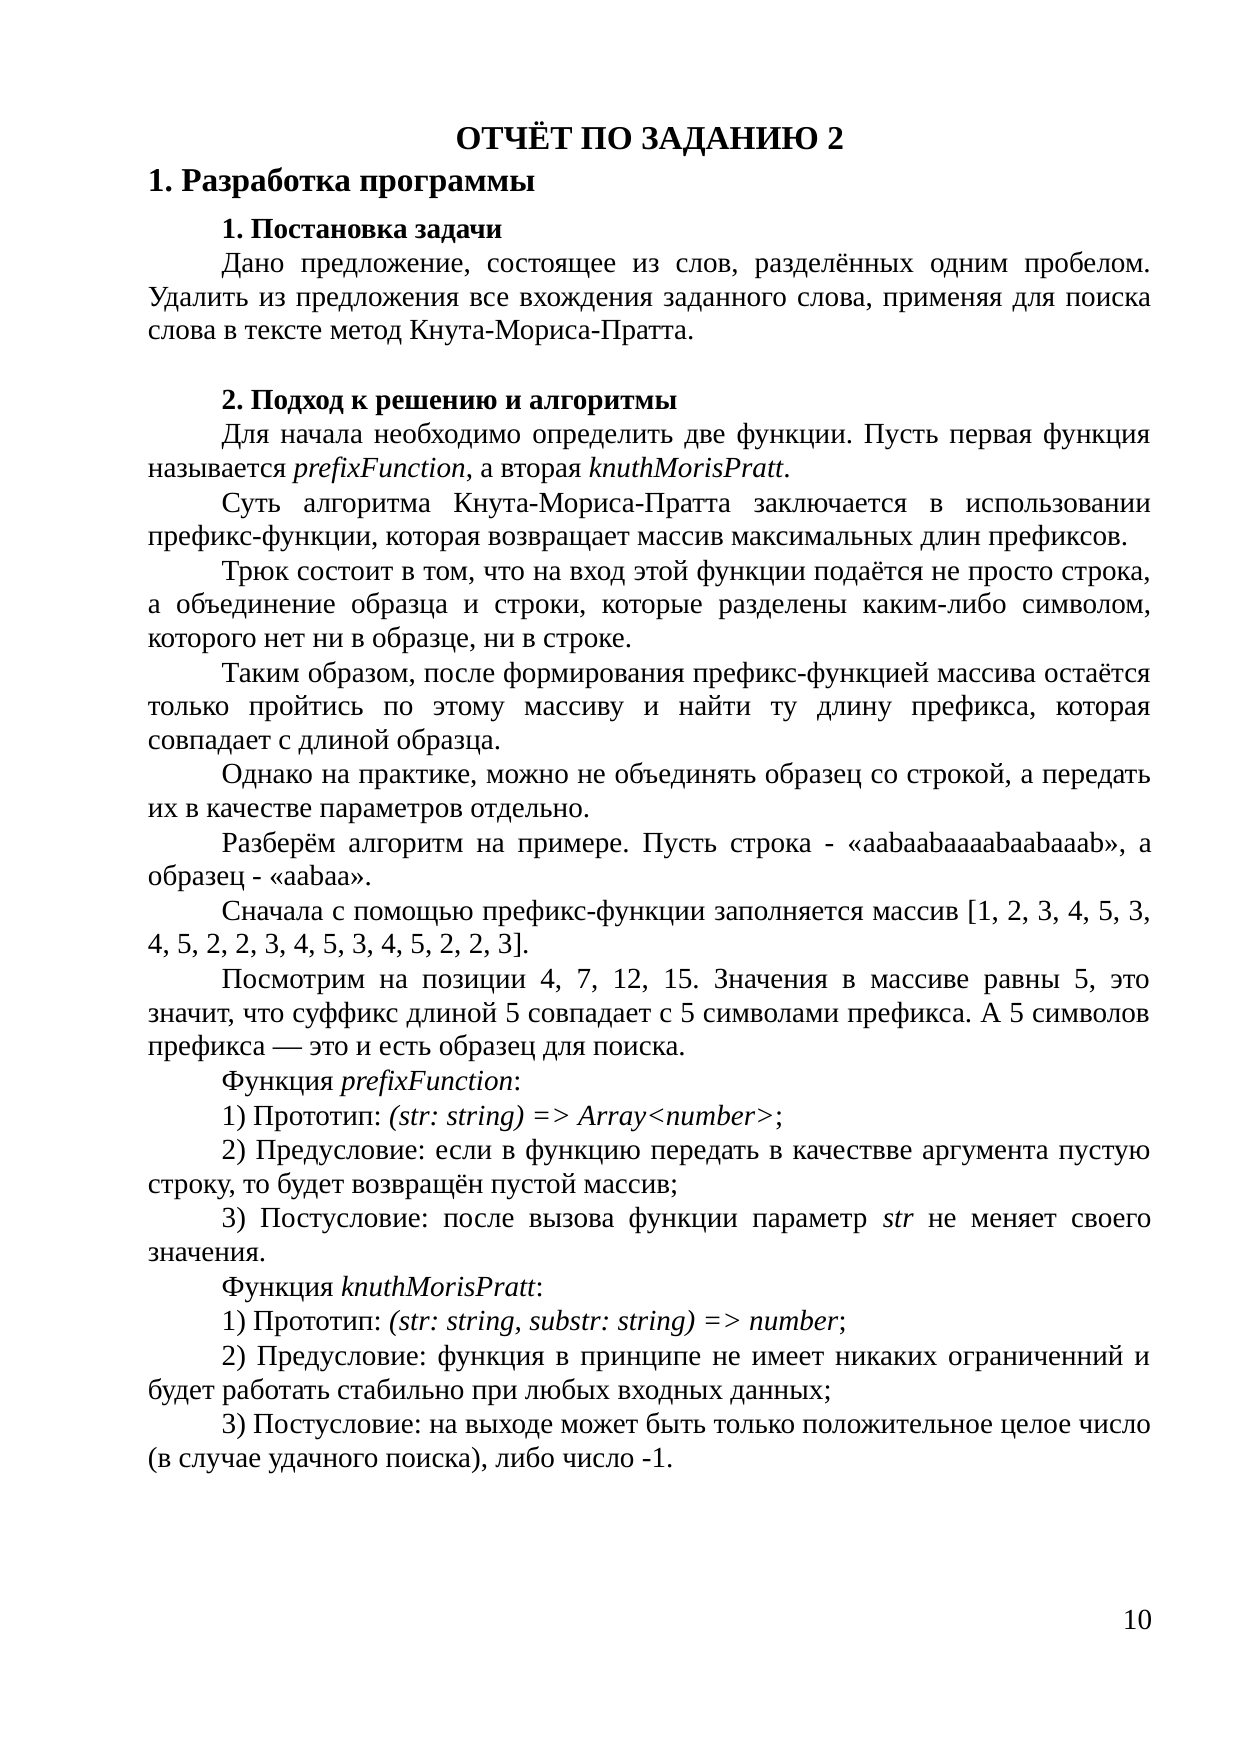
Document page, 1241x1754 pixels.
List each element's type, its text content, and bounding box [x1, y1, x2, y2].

text Трюк состоит в том, что на вход этой функции подаётся не просто строка, а объединение образца и строки, которые разделены каким-либо символом, которого нет ни в образце, ни в строке. [148, 553, 1152, 654]
text 2) Предусловие: функция в принципе не имеет никаких ограниченний и будет работать стабильно при любых входных данных; [148, 1338, 1152, 1405]
text Дано предложение, состоящее из слов, разделённых одним пробелом. Удалить из предложения все вхождения заданного слова, применяя для поиска слова в тексте метод Кнута-Мориса-Пратта. [148, 245, 1152, 346]
text 1) Прототип: (str: string, substr: string) => number; [148, 1303, 1152, 1337]
text Суть алгоритма Кнута-Мориса-Пратта заключается в использовании префикс-функции, которая возвращает массив максимальных длин префиксов. [148, 485, 1152, 552]
subtitle 1. Постановка задачи [148, 211, 1152, 244]
text Разберём алгоритм на примере. Пусть строка - «ааbааbааааbааbаааb», а образец - «aabaa». [148, 825, 1152, 892]
text 3) Постусловие: после вызова функции параметр str не меняет своего значения. [148, 1201, 1152, 1268]
text Для начала необходимо определить две функции. Пусть первая функция называется prefixFunction, а вторая knuthMorisPratt. [148, 417, 1152, 484]
text Сначала с помощью префикс-функции заполняется массив [1, 2, 3, 4, 5, 3, 4, 5, 2, 2, 3, 4, 5, 3, 4, 5, 2, 2, 3]. [148, 893, 1152, 960]
text Однако на практике, можно не объединять образец со строкой, а передать их в качестве параметров отдельно. [148, 757, 1152, 824]
text Функция prefixFunction: [148, 1063, 1152, 1097]
text Функция knuthMorisPratt: [148, 1269, 1152, 1302]
text 3) Постусловие: на выходе может быть только положительное целое число (в случае удачного поиска), либо число -1. [148, 1406, 1152, 1473]
text Таким образом, после формирования префикс-функцией массива остаётся только пройтись по этому массиву и найти ту длину префикса, которая совпадает с длиной образца. [148, 655, 1152, 755]
subtitle ОТЧЁТ ПО ЗАДАНИЮ 2 [148, 118, 1152, 156]
subtitle 2. Подход к решению и алгоритмы [148, 382, 1152, 415]
text 2) Предусловие: если в функцию передать в качествве аргумента пустую строку, то будет возвращён пустой массив; [148, 1132, 1152, 1199]
subtitle 1. Разработка программы [148, 160, 1152, 198]
text 1) Прототип: (str: string) => Array<number>; [148, 1098, 1152, 1131]
text Посмотрим на позиции 4, 7, 12, 15. Значения в массиве равны 5, это значит, что суффикс длиной 5 совпадает с 5 символами префикса. А 5 символов префикса — это и есть образец для поиска. [148, 961, 1152, 1062]
